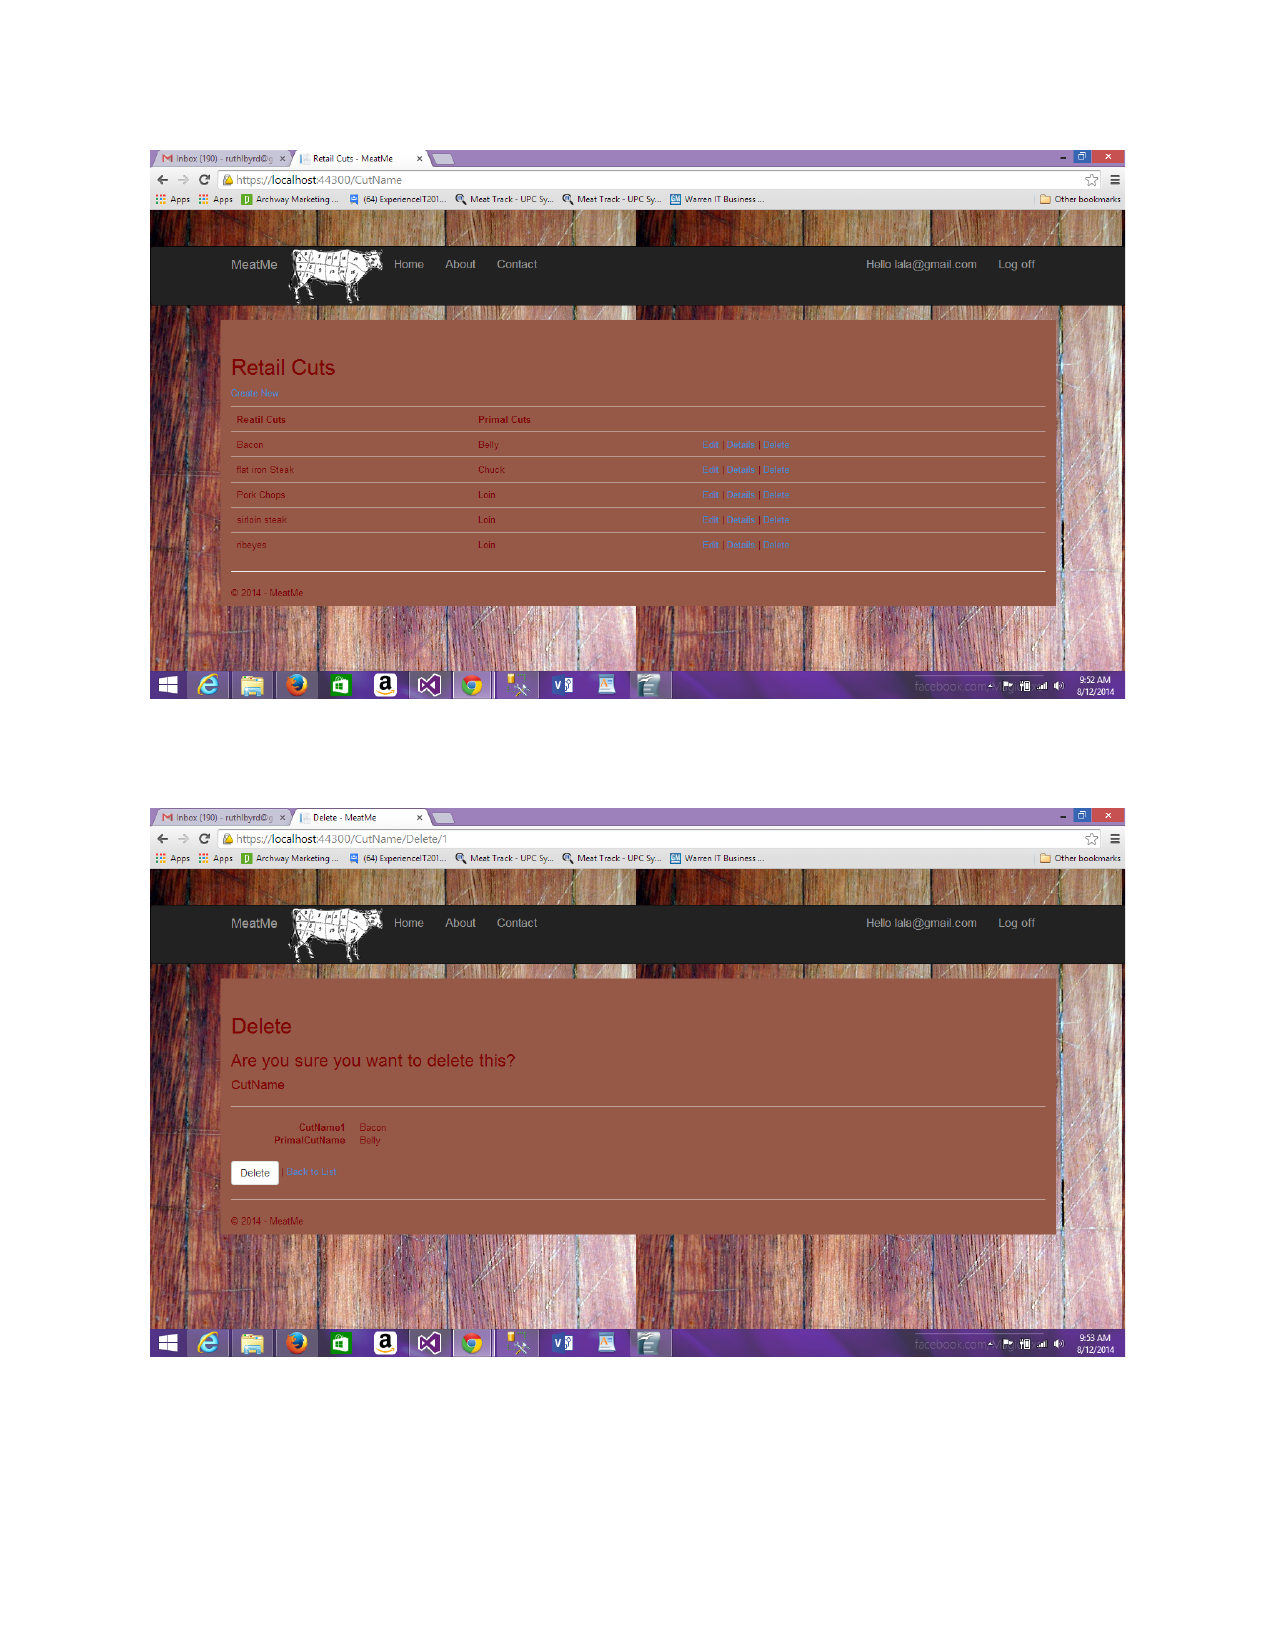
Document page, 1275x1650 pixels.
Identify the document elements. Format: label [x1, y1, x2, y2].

picture [150, 150, 1125, 699]
picture [150, 808, 1125, 1357]
